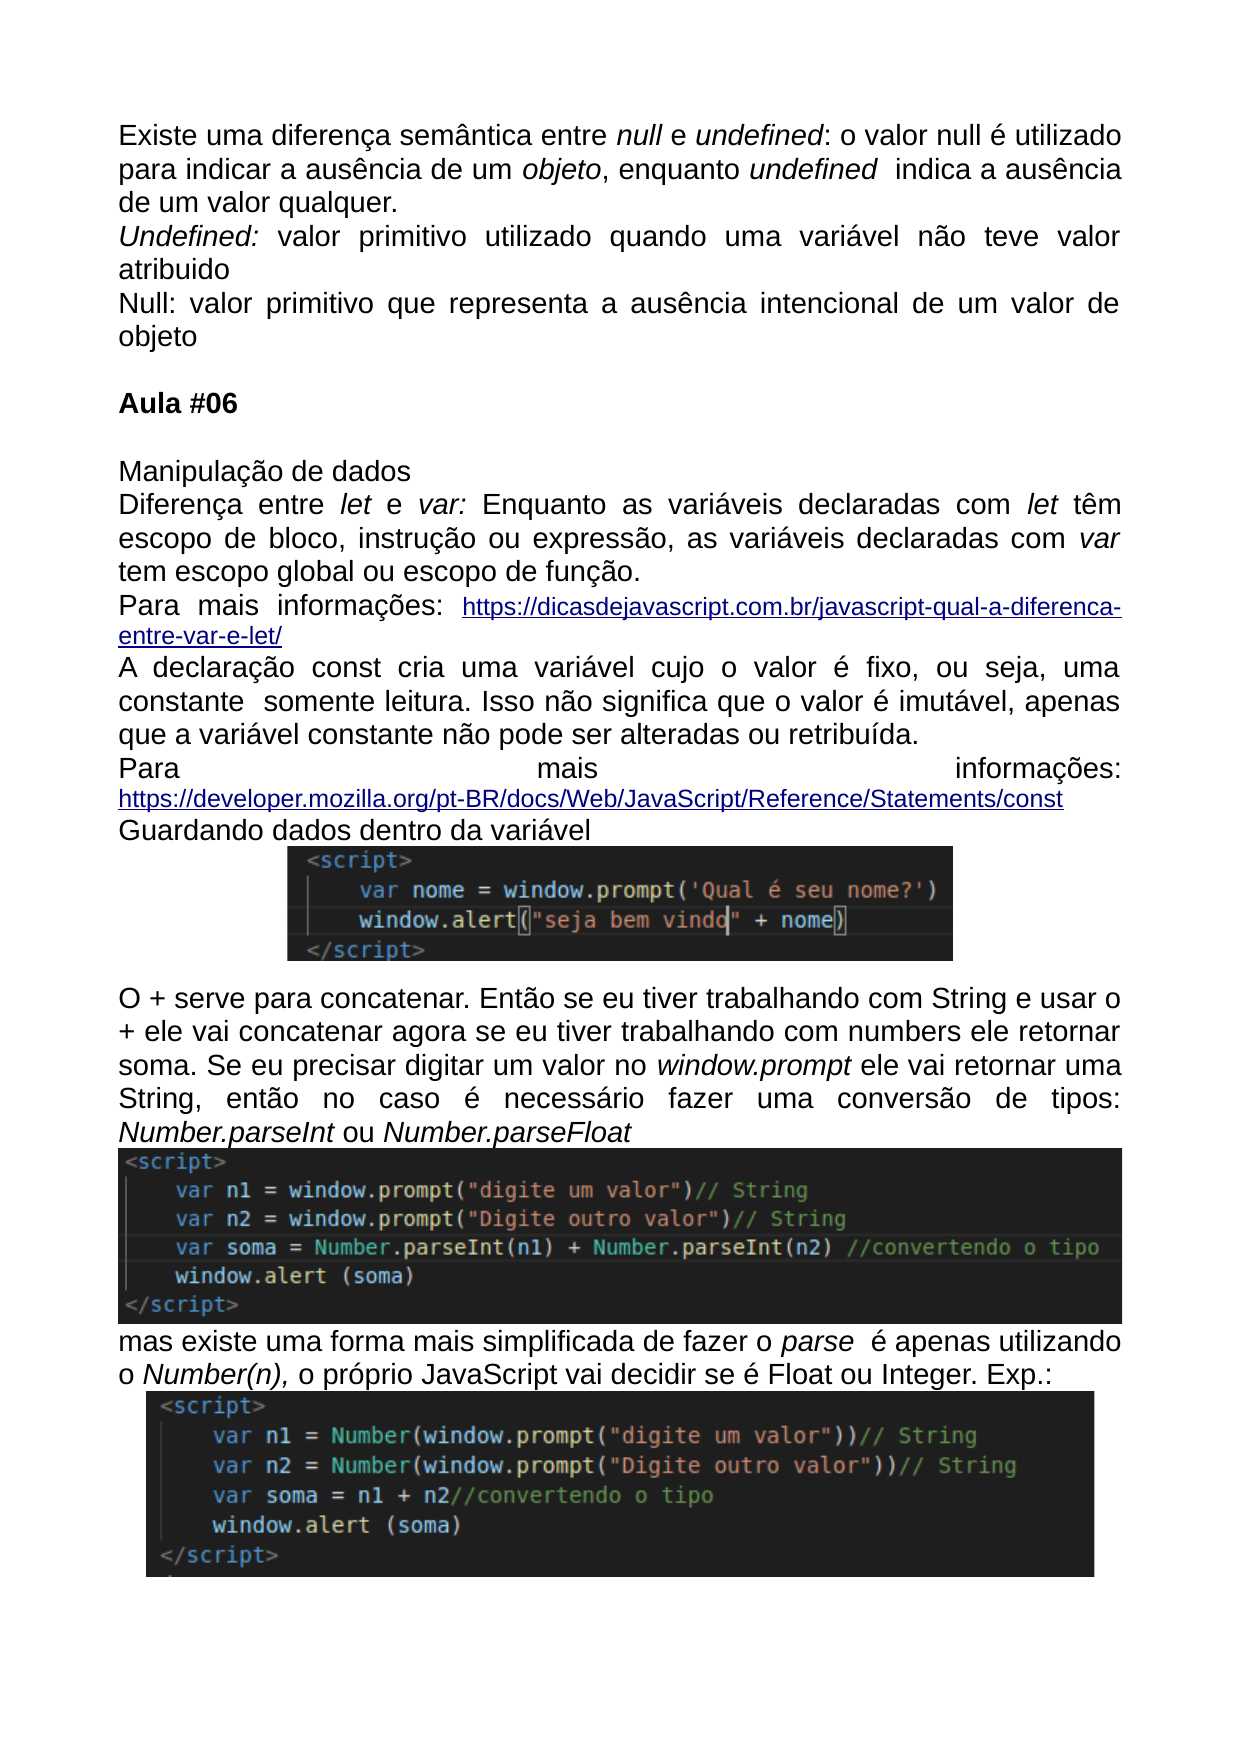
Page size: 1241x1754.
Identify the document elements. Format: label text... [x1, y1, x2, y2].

text Para mais informações: https://developer.mozilla.org/pt-BR/docs/Web/JavaScript/Reference/Statements/const [118, 751, 1122, 813]
text mas existe uma forma mais simplificada de fazer o parse é apenas utilizando o Number(n), o próprio JavaScript vai decidir se é Float ou Integer. Exp.: [118, 1324, 1122, 1391]
text Null: valor primitivo que representa a ausência intencional de um valor de objeto [118, 286, 1122, 353]
picture [287, 846, 953, 961]
text Para mais informações: https://dicasdejavascript.com.br/javascript-qual-a-diferenca-entre-var-e-let/ [118, 588, 1122, 650]
text Diferença entre let e var: Enquanto as variáveis declaradas com let têm escopo de bloco, instrução ou expressão, as variáveis declaradas com var tem escopo global ou escopo de função. [118, 487, 1122, 588]
text Aula #06 [118, 386, 1122, 420]
text Undefined: valor primitivo utilizado quando uma variável não teve valor atribuido [118, 219, 1122, 286]
text O + serve para concatenar. Então se eu tiver trabalhando com String e usar o + ele vai concatenar agora se eu tiver trabalhando com numbers ele retornar soma. Se eu precisar digitar um valor no window.prompt ele vai retornar uma String, então no caso é necessário fazer uma conversão de tipos: Number.parseInt ou Number.parseFloat [118, 981, 1122, 1148]
text A declaração const cria uma variável cujo o valor é fixo, ou seja, uma constante somente leitura. Isso não significa que o valor é imutável, apenas que a variável constante não pode ser alteradas ou retribuída. [118, 650, 1122, 751]
text Guardando dados dentro da variável [118, 813, 1122, 846]
picture [118, 1148, 1123, 1324]
text Manipulação de dados [118, 453, 1122, 487]
picture [146, 1391, 1095, 1577]
text Existe uma diferença semântica entre null e undefined: o valor null é utilizado para indicar a ausência de um objeto, enquanto undefined indica a ausência de um valor qualquer. [118, 118, 1122, 219]
